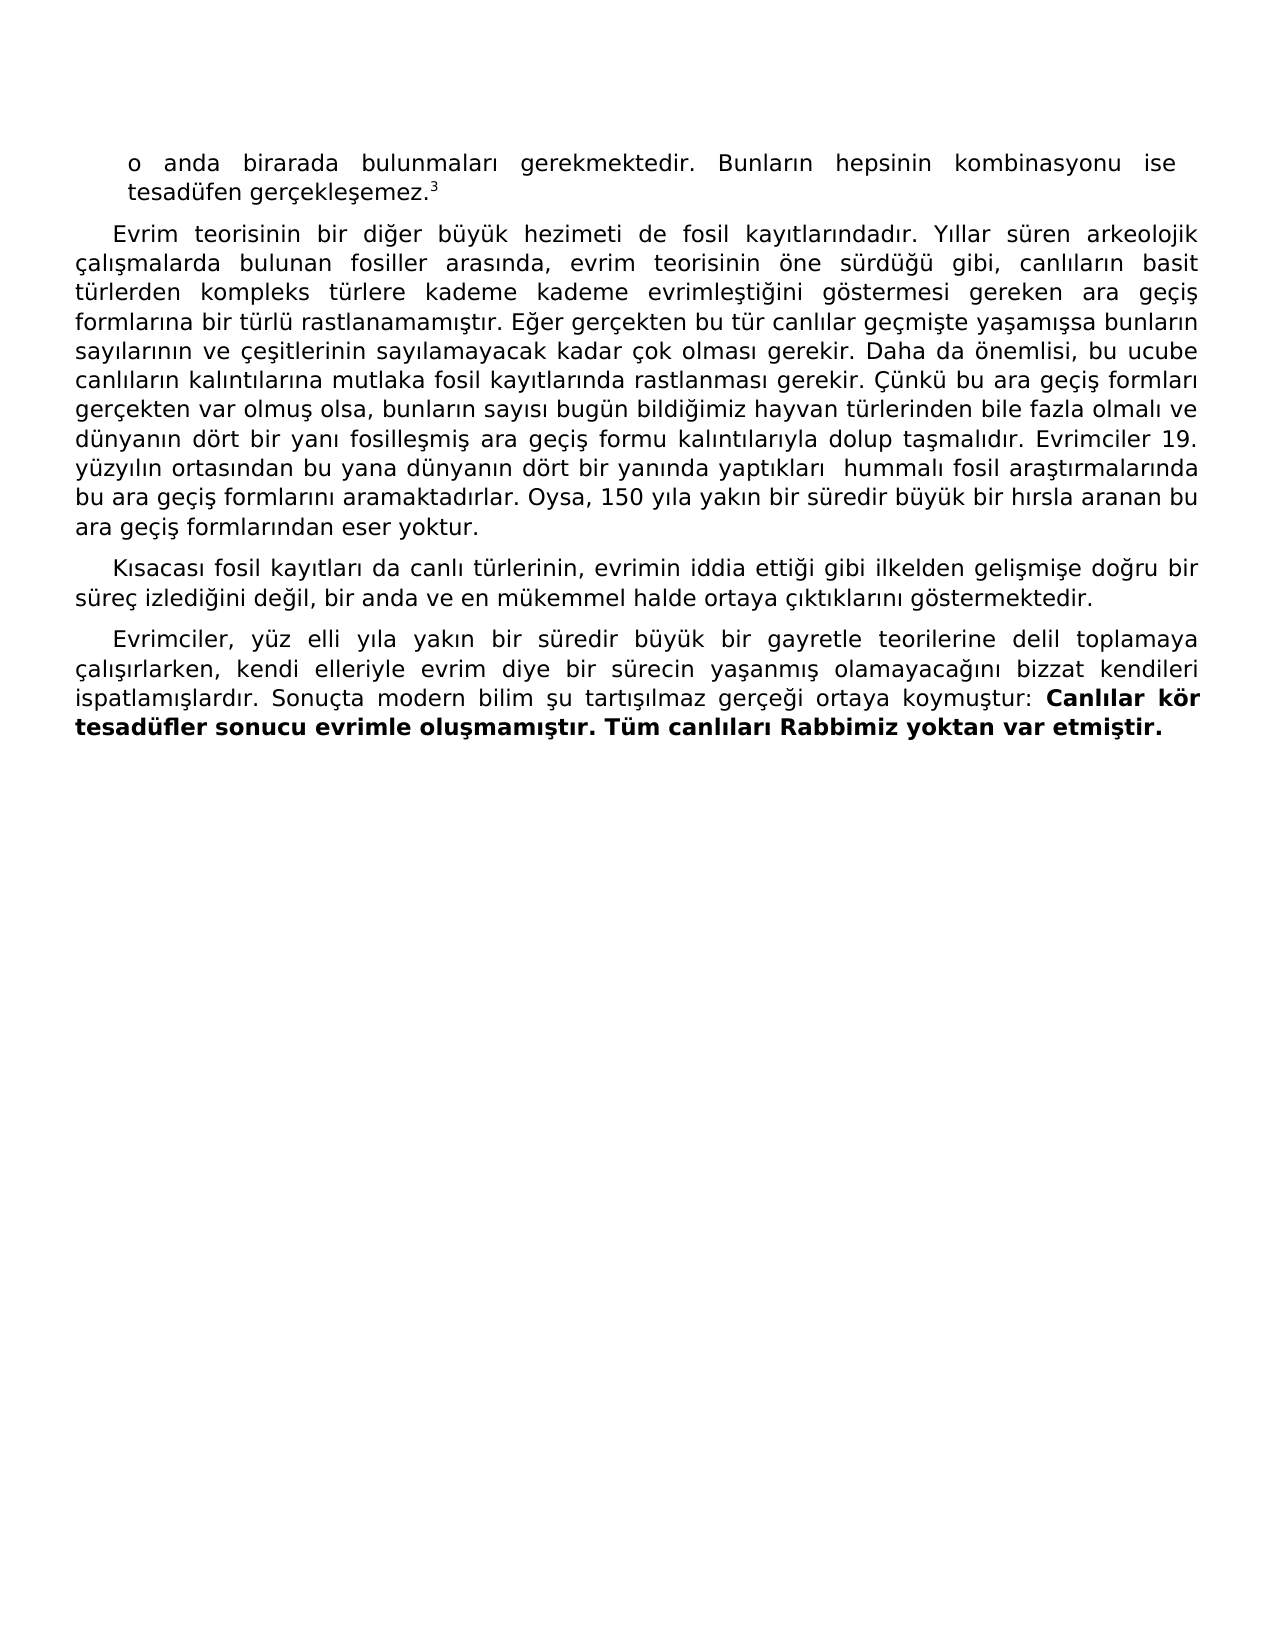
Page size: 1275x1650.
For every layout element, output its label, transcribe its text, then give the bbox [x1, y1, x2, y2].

text Evrim teorisinin bir diğer büyük hezimeti de fosil kayıtlarındadır. Yıllar süren arkeolojik çalışmalarda bulunan fosiller arasında, evrim teorisinin öne sürdüğü gibi, canlıların basit türlerden kompleks türlere kademe kademe evrimleştiğini göstermesi gereken ara geçiş formlarına bir türlü rastlanamamıştır. Eğer gerçekten bu tür canlılar geçmişte yaşamışsa bunların sayılarının ve çeşitlerinin sayılamayacak kadar çok olması gerekir. Daha da önemlisi, bu ucube canlıların kalıntılarına mutlaka fosil kayıtlarında rastlanması gerekir. Çünkü bu ara geçiş formları gerçekten var olmuş olsa, bunların sayısı bugün bildiğimiz hayvan türlerinden bile fazla olmalı ve dünyanın dört bir yanı fosilleşmiş ara geçiş formu kalıntılarıyla dolup taşmalıdır. Evrimciler 19. yüzyılın ortasından bu yana dünyanın dört bir yanında yaptıkları hummalı fosil araştırmalarında bu ara geçiş formlarını aramaktadırlar. Oysa, 150 yıla yakın bir süredir büyük bir hırsla aranan bu ara geçiş formlarından eser yoktur. [75, 221, 1200, 540]
text Kısacası fosil kayıtları da canlı türlerinin, evrimin iddia ettiği gibi ilkelden gelişmişe doğru bir süreç izlediğini değil, bir anda ve en mükemmel halde ortaya çıktıklarını göstermektedir. [75, 556, 1200, 611]
text o anda birarada bulunmaları gerekmektedir. Bunların hepsinin kombinasyonu ise tesadüfen gerçekleşemez.3 [127, 150, 1177, 206]
text Evrimciler, yüz elli yıla yakın bir süredir büyük bir gayretle teorilerine delil toplamaya çalışırlarken, kendi elleriyle evrim diye bir sürecin yaşanmış olamayacağını bizzat kendileri ispatlamışlardır. Sonuçta modern bilim şu tartışılmaz gerçeği ortaya koymuştur: Canlılar kör tesadüfler sonucu evrimle oluşmamıştır. Tüm canlıları Rabbimiz yoktan var etmiştir. [75, 627, 1200, 741]
